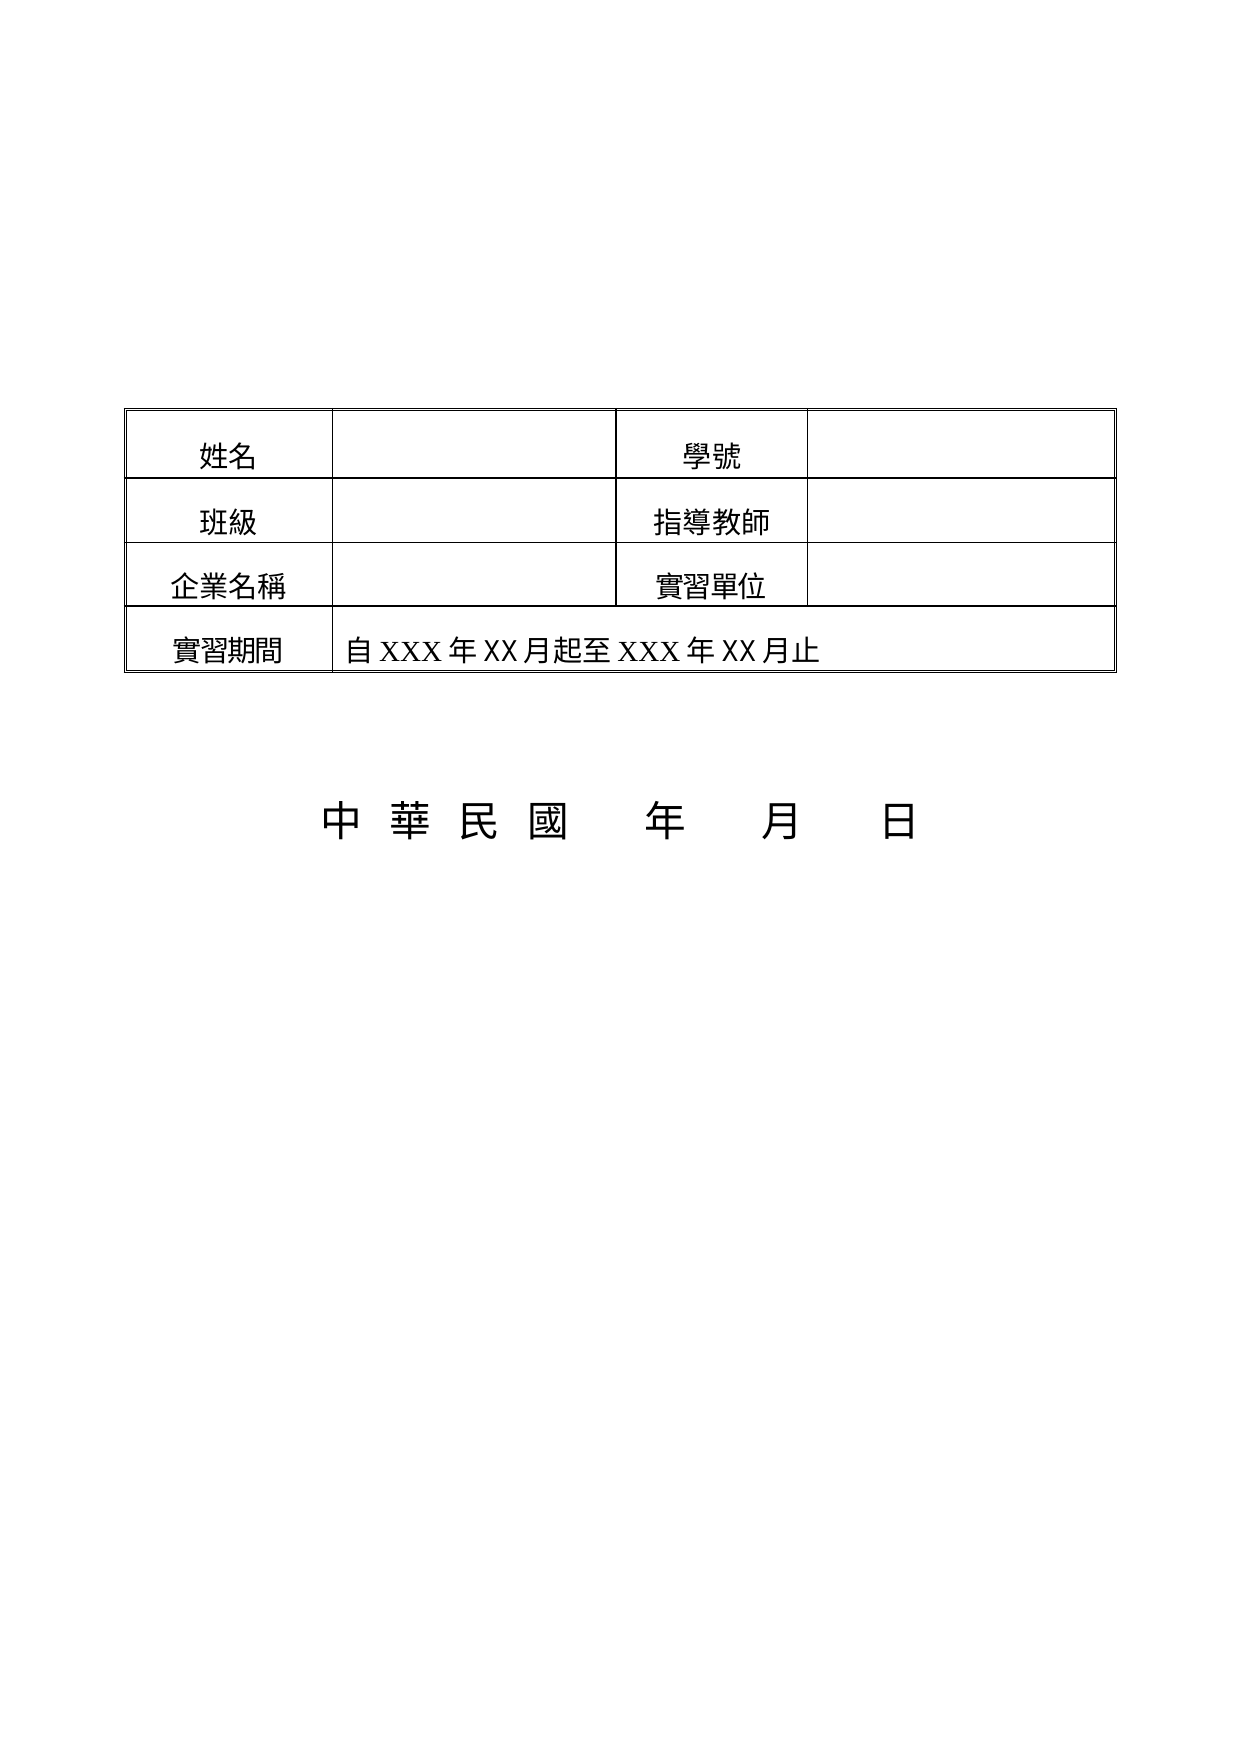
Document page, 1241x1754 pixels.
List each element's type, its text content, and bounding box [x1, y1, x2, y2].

table_cell 指導教師 [617, 479, 807, 541]
table_header 學號 [617, 411, 807, 477]
table_header [808, 411, 1114, 477]
table_cell 自XXX年XX月起至XXX年XX月止 [333, 607, 1114, 669]
table_header [333, 411, 615, 477]
text 中華民國 年 月 日 [118, 788, 1122, 848]
table_cell [808, 543, 1114, 605]
table_header 姓名 [127, 411, 332, 477]
table_cell 班級 [127, 479, 332, 541]
table_cell [333, 543, 615, 605]
table_cell 實習單位 [617, 543, 807, 605]
table_cell [333, 479, 615, 541]
table_cell 企業名稱 [127, 543, 332, 605]
table_cell [808, 479, 1114, 541]
table_cell 實習期間 [127, 607, 332, 669]
